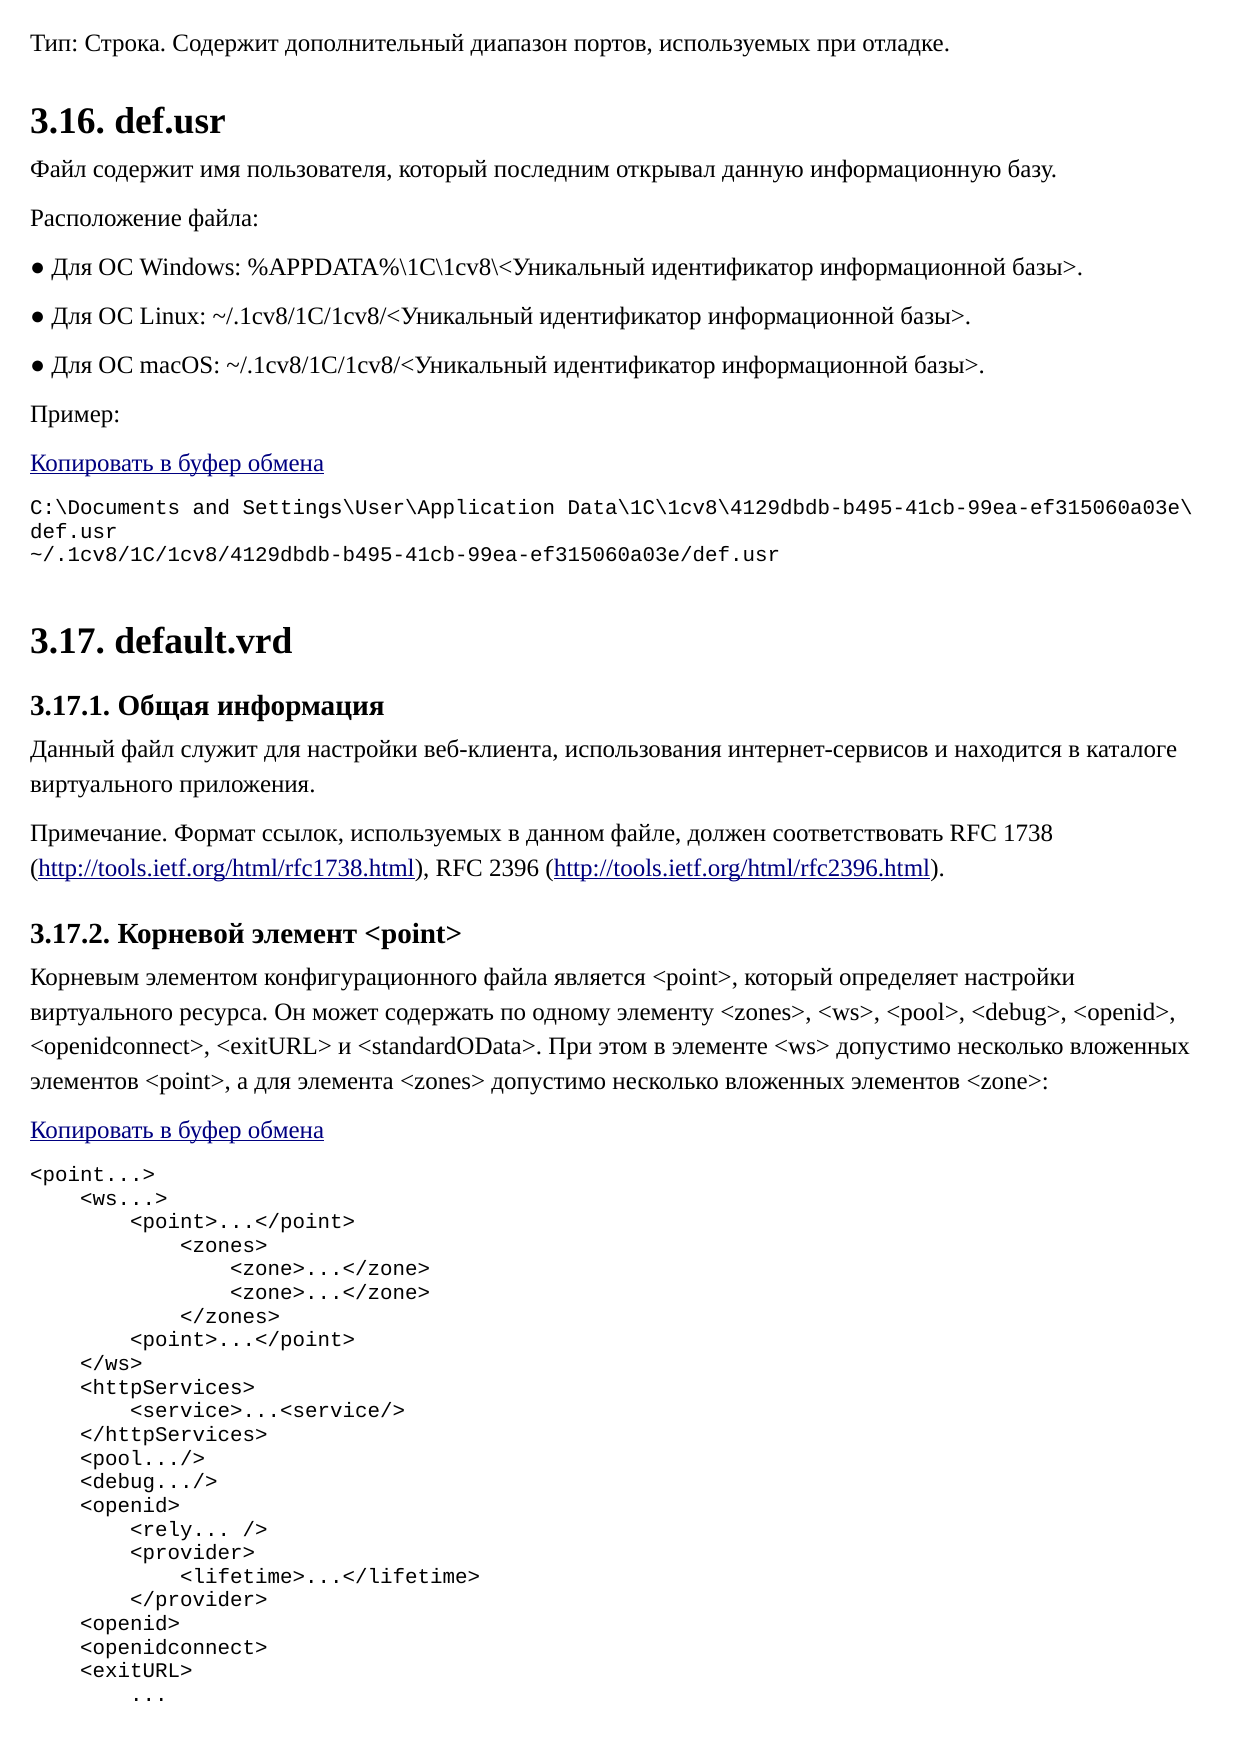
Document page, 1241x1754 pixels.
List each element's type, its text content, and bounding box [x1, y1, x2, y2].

text <point>...</point> [30, 1329, 1211, 1353]
text <debug.../> [30, 1471, 1211, 1495]
text <zone>...</zone> [30, 1282, 1211, 1306]
text <zones> [30, 1235, 1211, 1258]
text Файл содержит имя пользователя, который последним открывал данную информационную базу. [30, 154, 1211, 182]
text Примечание. Формат ссылок, используемых в данном файле, должен соответствовать RFC 1738 (http://tools.ietf.org/html/rfc1738.html), RFC 2396 (http://tools.ietf.org/html/rfc2396.html). [30, 818, 1211, 881]
text Копировать в буфер обмена [30, 448, 1211, 477]
text <openidconnect> [30, 1637, 1211, 1660]
text </httpServices> [30, 1424, 1211, 1448]
text <service>...<service/> [30, 1400, 1211, 1424]
text Расположение файла: [30, 203, 1211, 231]
text ... [30, 1684, 1211, 1708]
text Копировать в буфер обмена [30, 1115, 1211, 1143]
text ● Для ОС Linux: ~/.1cv8/1C/1cv8/<Уникальный идентификатор информационной базы>. [30, 301, 1211, 329]
text <openid> [30, 1495, 1211, 1518]
text <openid> [30, 1613, 1211, 1637]
text <rely... /> [30, 1518, 1211, 1542]
text <ws...> [30, 1187, 1211, 1211]
text </provider> [30, 1589, 1211, 1613]
text <provider> [30, 1542, 1211, 1566]
text <zone>...</zone> [30, 1258, 1211, 1282]
text <pool.../> [30, 1448, 1211, 1471]
text ~/.1cv8/1C/1cv8/4129dbdb-b495-41cb-99ea-ef315060a03e/def.usr [30, 544, 1211, 568]
text C:\Documents and Settings\User\Application Data\1C\1cv8\4129dbdb-b495-41cb-99ea-ef315060a03e\def.usr [30, 497, 1211, 544]
text <point...> [30, 1164, 1211, 1187]
text Пример: [30, 399, 1211, 428]
text </zones> [30, 1306, 1211, 1329]
text <exitURL> [30, 1660, 1211, 1684]
text ● Для ОС macOS: ~/.1cv8/1C/1cv8/<Уникальный идентификатор информационной базы>. [30, 350, 1211, 379]
subtitle 3.16. def.usr [30, 98, 1211, 141]
text <httpServices> [30, 1377, 1211, 1400]
text Тип: Строка. Содержит дополнительный диапазон портов, используемых при отладке. [30, 28, 1211, 57]
text <point>...</point> [30, 1211, 1211, 1235]
subtitle 3.17.2. Корневой элемент <point> [30, 916, 1211, 950]
subtitle 3.17. default.vrd [30, 618, 1211, 661]
text ● Для ОС Windows: %APPDATA%\1C\1cv8\<Уникальный идентификатор информационной базы>. [30, 252, 1211, 281]
text </ws> [30, 1353, 1211, 1377]
text Данный файл служит для настройки веб-клиента, использования интернет-сервисов и находится в каталоге виртуального приложения. [30, 734, 1211, 798]
subtitle 3.17.1. Общая информация [30, 688, 1211, 722]
text <lifetime>...</lifetime> [30, 1566, 1211, 1589]
text Корневым элементом конфигурационного файла является <point>, который определяет настройки виртуального ресурса. Он может содержать по одному элементу <zones>, <ws>, <pool>, <debug>, <openid>, <openidconnect>, <exitURL> и <standardOData>. При этом в элементе <ws> допустимо несколько вложенных элементов <point>, а для элемента <zones> допустимо несколько вложенных элементов <zone>: [30, 962, 1211, 1094]
